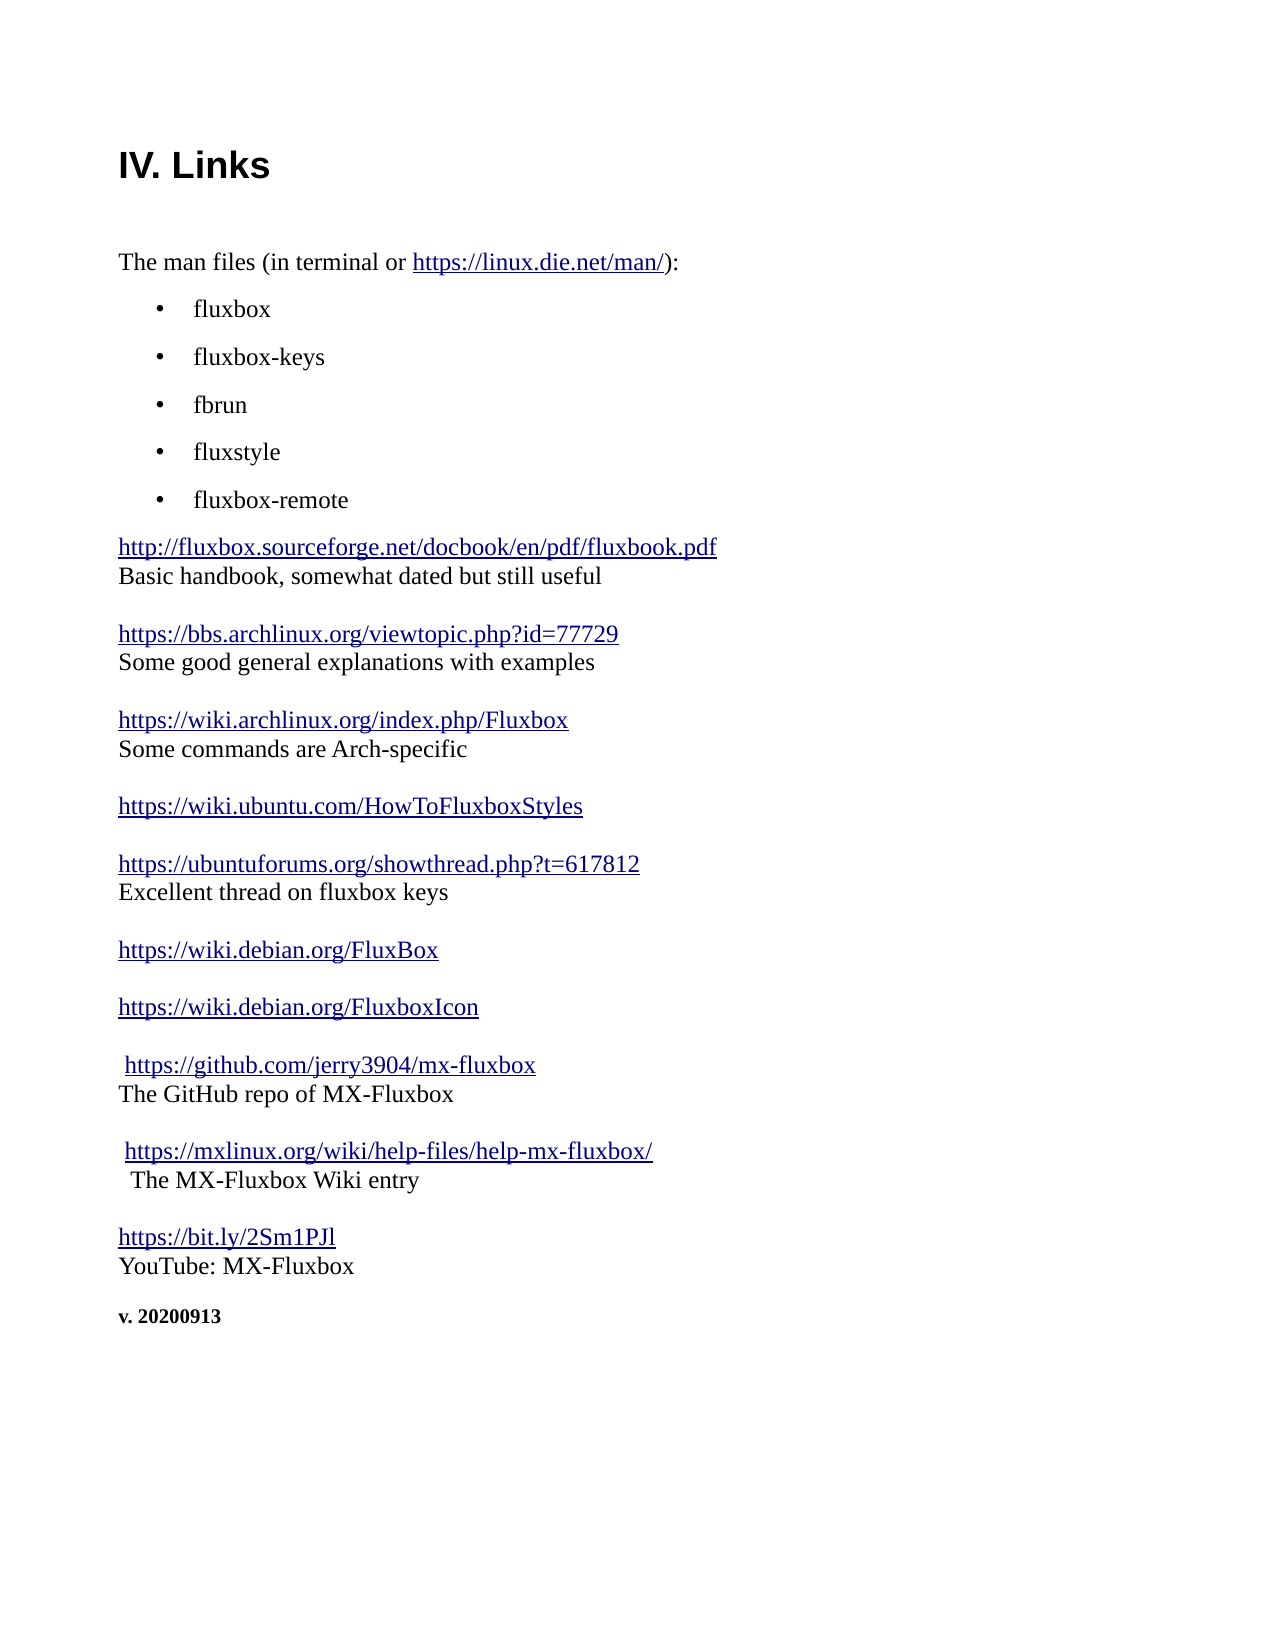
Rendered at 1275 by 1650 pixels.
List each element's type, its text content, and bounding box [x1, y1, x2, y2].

text Basic handbook, somewhat dated but still useful [118, 561, 1157, 590]
text https://github.com/jerry3904/mx-fluxbox [118, 1050, 1157, 1079]
text v. 20200913 [118, 1304, 1157, 1328]
text https://wiki.ubuntu.com/HowToFluxboxStyles [118, 791, 1157, 820]
text https://wiki.debian.org/FluxboxIcon [118, 992, 1157, 1021]
text Some good general explanations with examples [118, 647, 1157, 676]
text Some commands are Arch-specific [118, 734, 1157, 762]
text https://wiki.archlinux.org/index.php/Fluxbox [118, 705, 1157, 734]
text https://bit.ly/2Sm1PJl [118, 1222, 1157, 1251]
text Excellent thread on fluxbox keys [118, 877, 1157, 906]
list fluxbox-keys [156, 342, 1157, 371]
text https://bbs.archlinux.org/viewtopic.php?id=77729 [118, 619, 1157, 647]
text The GitHub repo of MX-Fluxbox [118, 1079, 1157, 1107]
list fluxbox-remote [156, 485, 1157, 514]
text https://mxlinux.org/wiki/help-files/help-mx-fluxbox/ [118, 1136, 1157, 1165]
text The man files (in terminal or https://linux.die.net/man/): [118, 247, 1157, 276]
list fluxstyle [156, 437, 1157, 466]
subtitle IV. Links [118, 143, 1157, 187]
text YouTube: MX-Fluxbox [118, 1251, 1157, 1280]
text https://ubuntuforums.org/showthread.php?t=617812 [118, 849, 1157, 877]
text https://wiki.debian.org/FluxBox [118, 935, 1157, 964]
list fluxbox [156, 294, 1157, 323]
list fbrun [156, 390, 1157, 418]
text The MX-Fluxbox Wiki entry [118, 1165, 1157, 1194]
text http://fluxbox.sourceforge.net/docbook/en/pdf/fluxbook.pdf [118, 532, 1157, 561]
